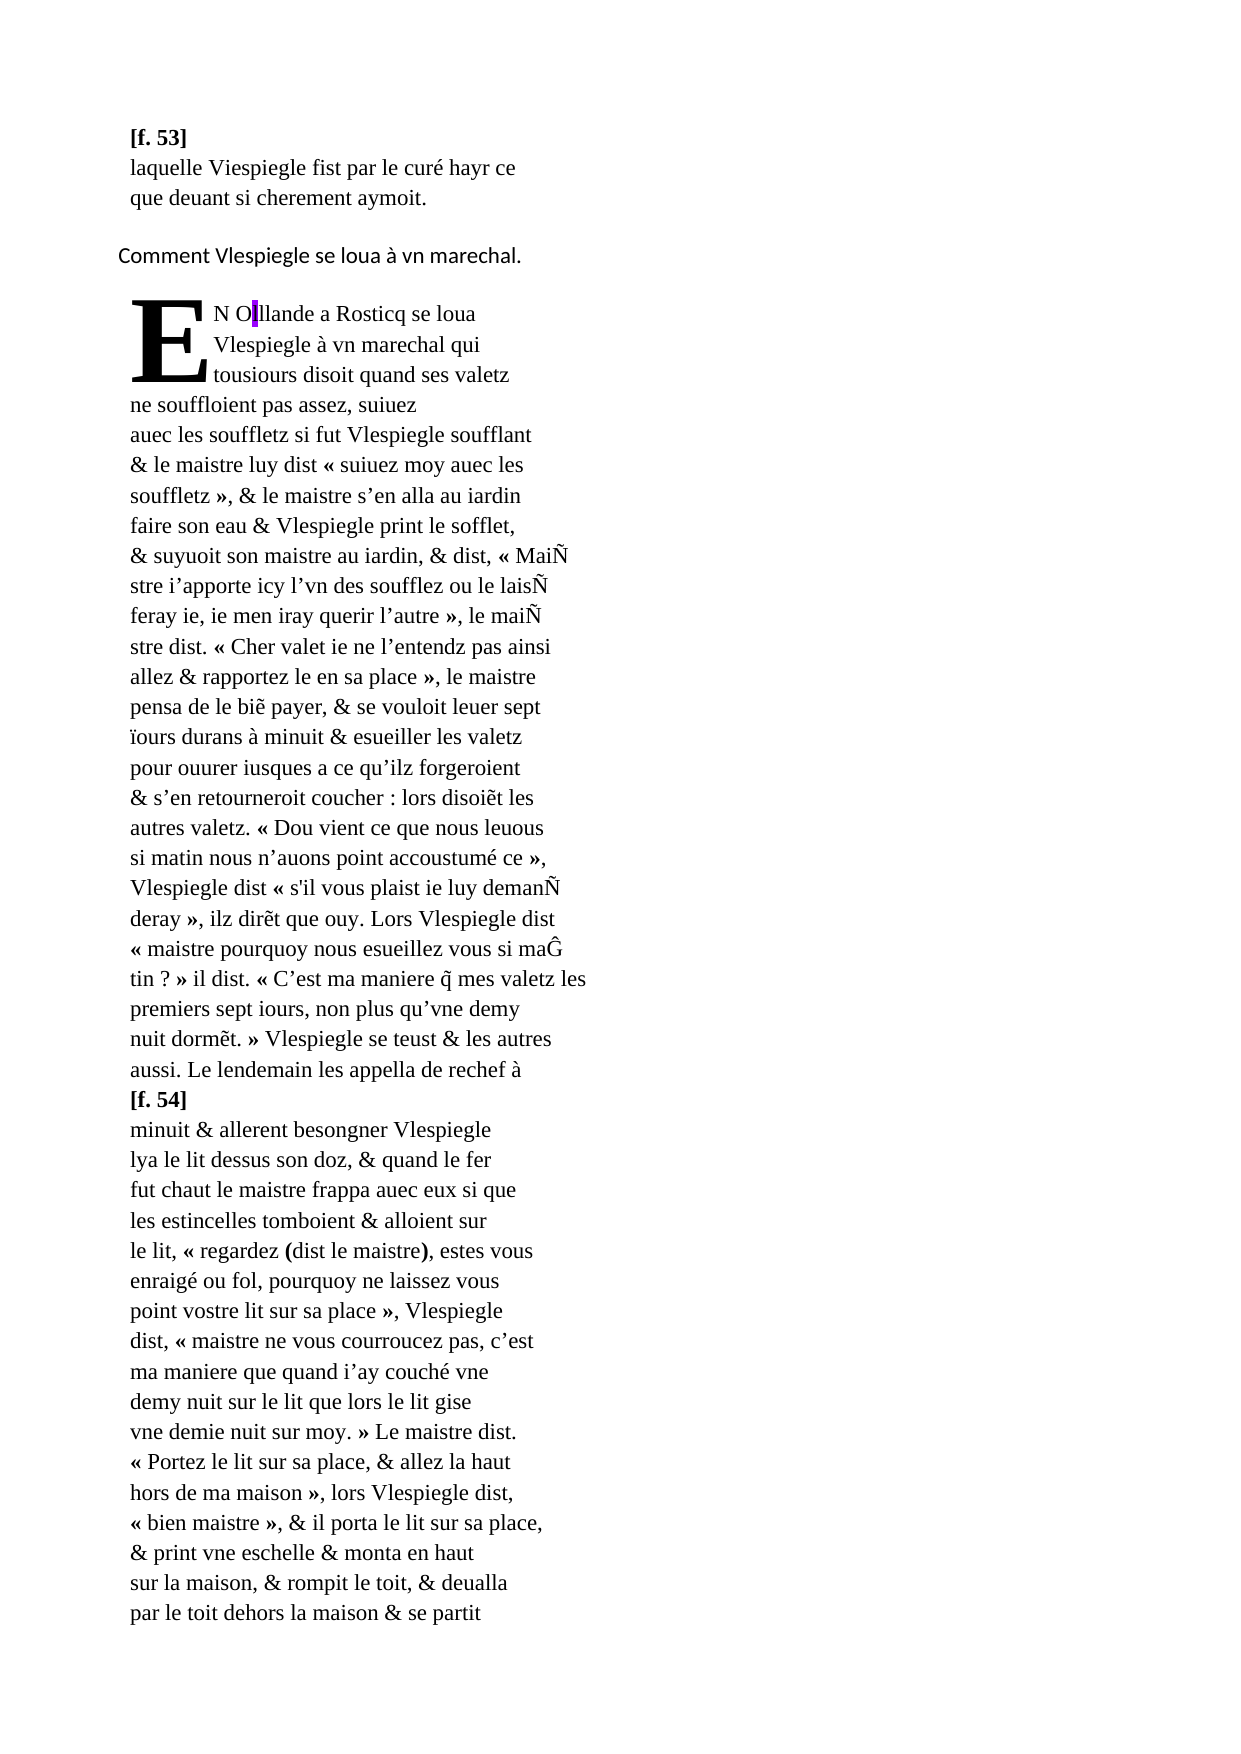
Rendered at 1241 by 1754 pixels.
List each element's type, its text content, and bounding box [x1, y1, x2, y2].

text Comment Vlespiegle se loua à vn marechal. [118, 241, 1122, 269]
text [f. 53] laquelle Viespiegle fist par le curé hayr ce que deuant si cherement aymoit. [118, 118, 1122, 217]
text EN Olllande a Rosticq se loua Vlespiegle à vn marechal qui tousiours disoit quand ses valetz ne souffloient pas assez, suiuez auec les souffletz si fut Vlespiegle soufflant & le maistre luy dist « suiuez moy auec les souffletz », & le maistre s’en alla au iardin faire son eau & Vlespiegle print le sofflet, & suyuoit son maistre au iardin, & dist, « MaiÑ stre i’apporte icy l’vn des soufflez ou le laisÑ feray ie, ie men iray querir l’autre », le maiÑ stre dist. « Cher valet ie ne l’entendz pas ainsi allez & rapportez le en sa place », le maistre pensa de le biẽ payer, & se vouloit leuer sept ïours durans à minuit & esueiller les valetz pour ouurer iusques a ce qu’ilz forgeroient & s’en retourneroit coucher : lors disoiẽt les autres valetz. « Dou vient ce que nous leuous si matin nous n’auons point accoustumé ce », Vlespiegle dist « s'il vous plaist ie luy demanÑ deray », ilz dirẽt que ouy. Lors Vlespiegle dist « maistre pourquoy nous esueillez vous si maĜ tin ? » il dist. « C’est ma maniere q̃ mes valetz les premiers sept iours, non plus qu’vne demy nuit dormẽt. » Vlespiegle se teust & les autres aussi. Le lendemain les appella de rechef à [f. 54] minuit & allerent besongner Vlespiegle lya le lit dessus son doz, & quand le fer fut chaut le maistre frappa auec eux si que les estincelles tomboient & alloient sur le lit, « regardez (dist le maistre), estes vous enraigé ou fol, pourquoy ne laissez vous point vostre lit sur sa place », Vlespiegle dist, « maistre ne vous courroucez pas, c’est ma maniere que quand i’ay couché vne demy nuit sur le lit que lors le lit gise vne demie nuit sur moy. » Le maistre dist. « Portez le lit sur sa place, & allez la haut hors de ma maison », lors Vlespiegle dist, « bien maistre », & il porta le lit sur sa place, & print vne eschelle & monta en haut sur la maison, & rompit le toit, & deualla par le toit dehors la maison & se partit [118, 294, 1122, 1632]
